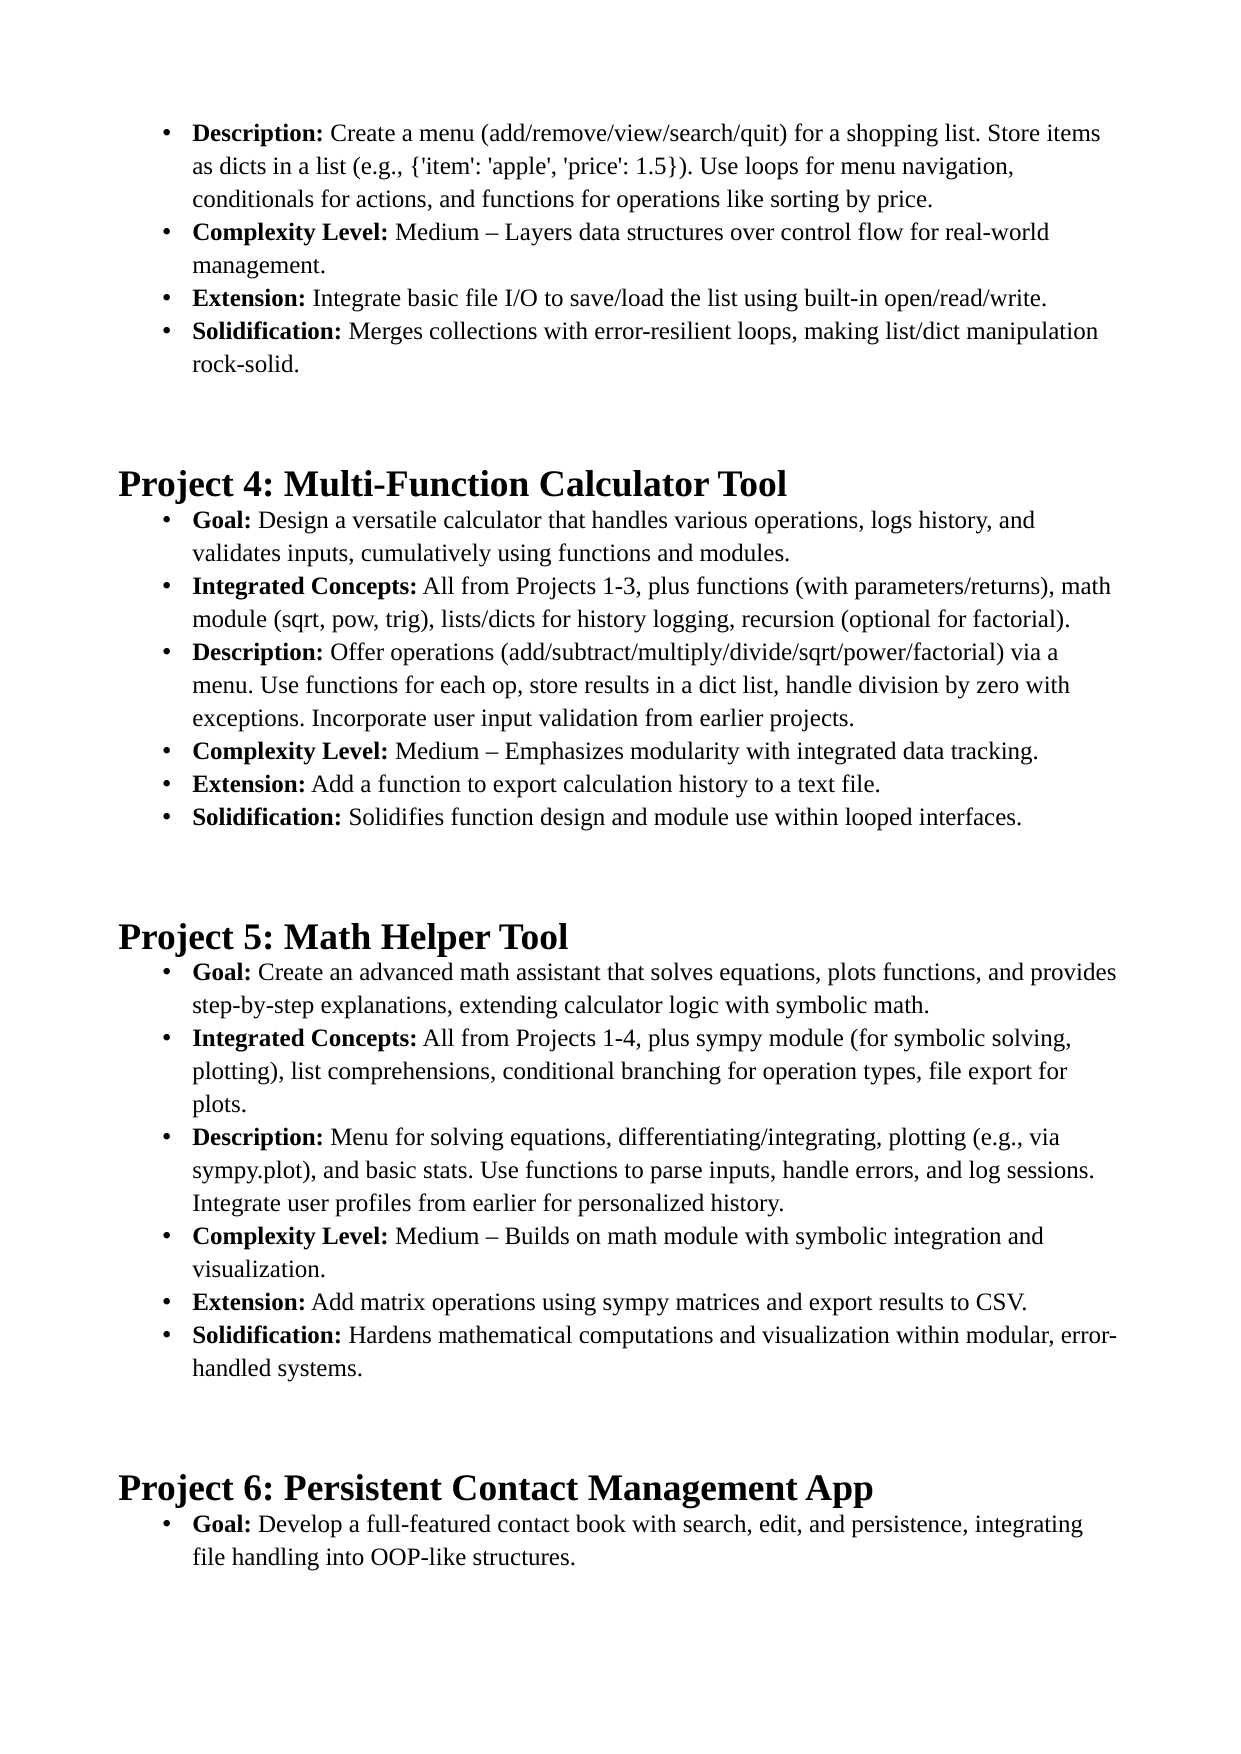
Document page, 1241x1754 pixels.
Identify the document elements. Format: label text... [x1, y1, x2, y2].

subtitle Project 6: Persistent Contact Management App [118, 1466, 1122, 1509]
list Description: Menu for solving equations, differentiating/integrating, plotting (e.g., via sympy.plot), and basic stats. Use functions to parse inputs, handle errors, and log sessions. Integrate user profiles from earlier for personalized history. [162, 1122, 1122, 1217]
list Integrated Concepts: All from Projects 1-3, plus functions (with parameters/returns), math module (sqrt, pow, trig), lists/dicts for history logging, recursion (optional for factorial). [162, 571, 1122, 632]
list Description: Offer operations (add/subtract/multiply/divide/sqrt/power/factorial) via a menu. Use functions for each op, store results in a dict list, handle division by zero with exceptions. Incorporate user input validation from earlier projects. [162, 637, 1122, 732]
list Solidification: Solidifies function design and module use within looped interfaces. [162, 802, 1122, 831]
list Extension: Add matrix operations using sympy matrices and export results to CSV. [162, 1287, 1122, 1316]
list Solidification: Hardens mathematical computations and visualization within modular, error-handled systems. [162, 1321, 1122, 1382]
list Extension: Add a function to export calculation history to a text file. [162, 769, 1122, 798]
list Solidification: Merges collections with error-resilient loops, making list/dict manipulation rock-solid. [162, 316, 1122, 378]
list Complexity Level: Medium – Emphasizes modularity with integrated data tracking. [162, 736, 1122, 764]
list Goal: Create an advanced math assistant that solves equations, plots functions, and provides step-by-step explanations, extending calculator logic with symbolic math. [162, 957, 1122, 1019]
list Description: Create a menu (add/remove/view/search/quit) for a shopping list. Store items as dicts in a list (e.g., {'item': 'apple', 'price': 1.5}). Use loops for menu navigation, conditionals for actions, and functions for operations like sorting by price. [162, 118, 1122, 213]
subtitle Project 5: Math Helper Tool [118, 914, 1122, 957]
list Goal: Design a versatile calculator that handles various operations, logs history, and validates inputs, cumulatively using functions and modules. [162, 505, 1122, 566]
list Integrated Concepts: All from Projects 1-4, plus sympy module (for symbolic solving, plotting), list comprehensions, conditional branching for operation types, file export for plots. [162, 1023, 1122, 1118]
list Complexity Level: Medium – Layers data structures over control flow for real-world management. [162, 217, 1122, 279]
subtitle Project 4: Multi-Function Calculator Tool [118, 462, 1122, 505]
list Goal: Develop a full-featured contact book with search, edit, and persistence, integrating file handling into OOP-like structures. [162, 1509, 1122, 1571]
list Extension: Integrate basic file I/O to save/load the list using built-in open/read/write. [162, 283, 1122, 312]
list Complexity Level: Medium – Builds on math module with symbolic integration and visualization. [162, 1221, 1122, 1283]
